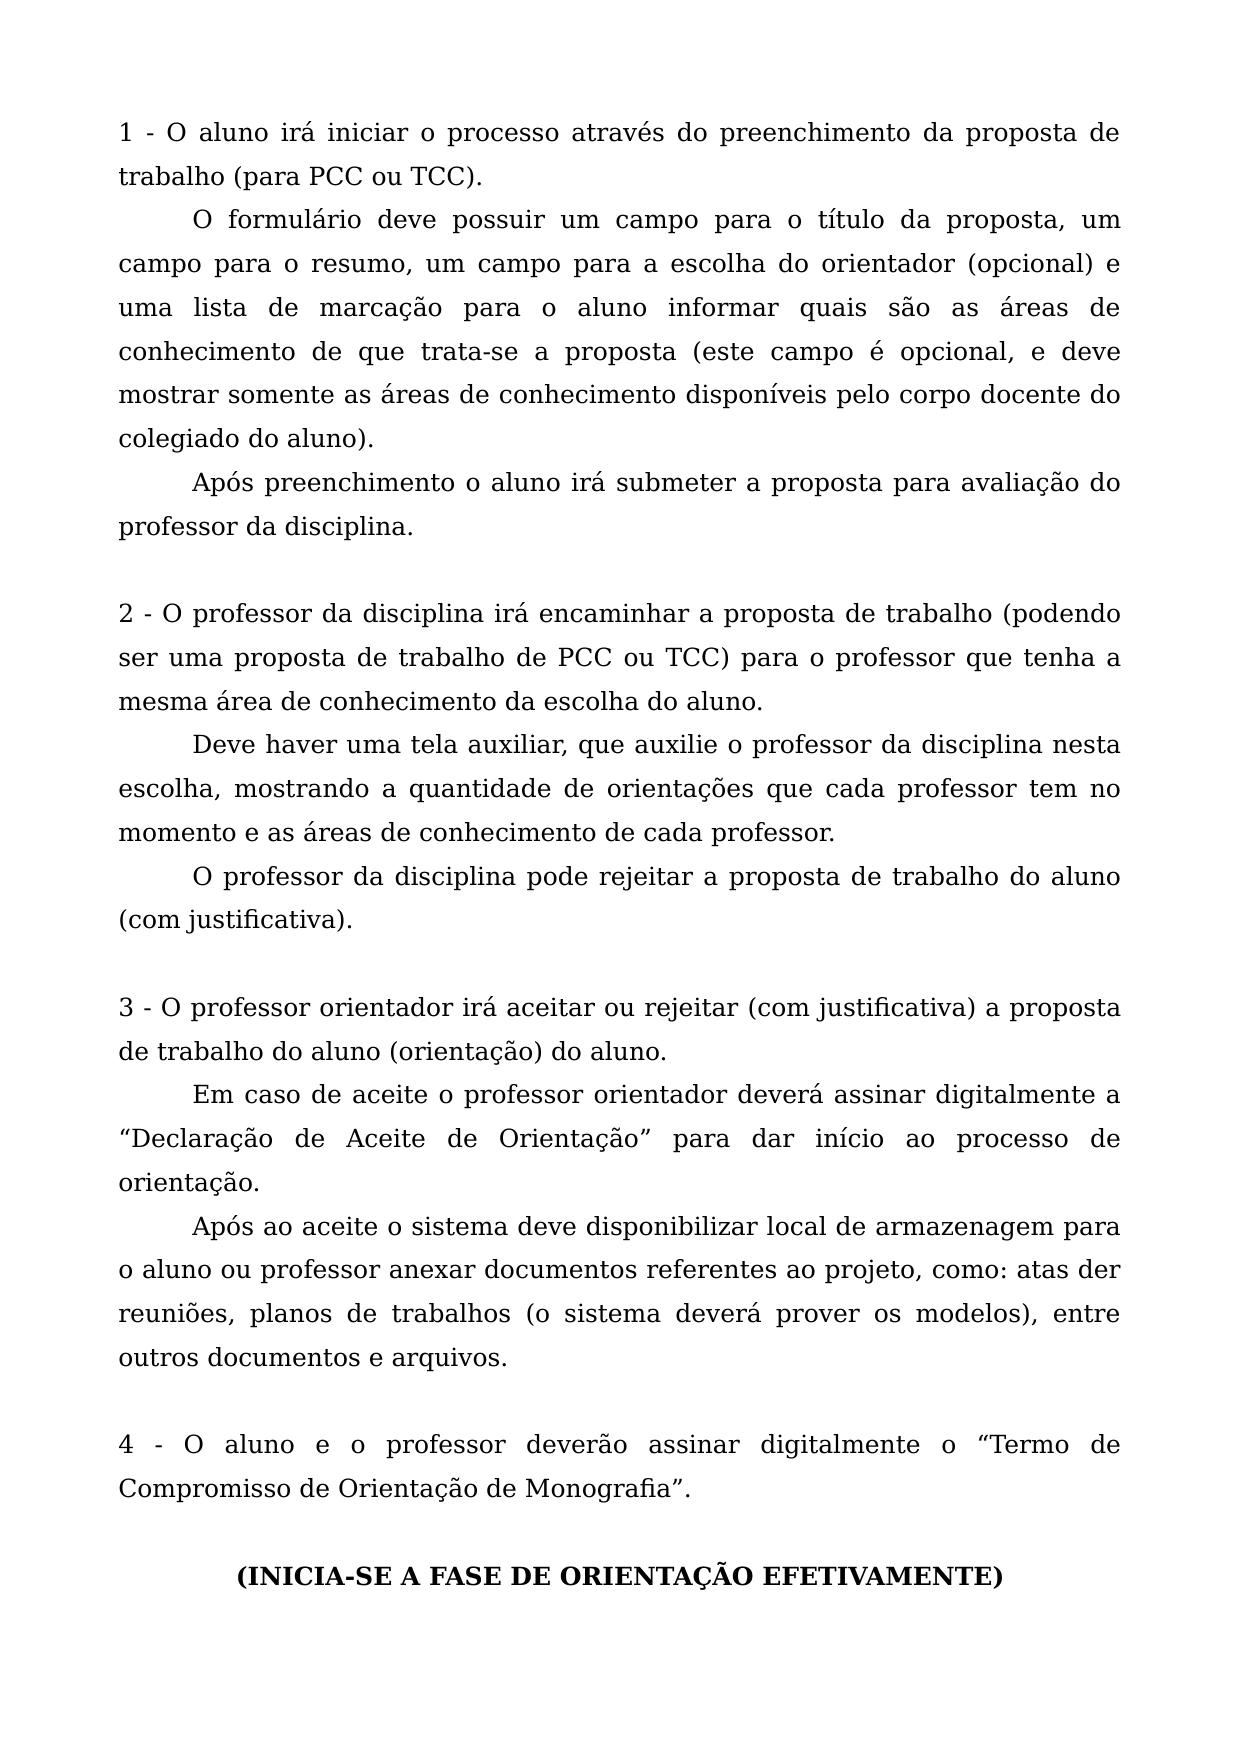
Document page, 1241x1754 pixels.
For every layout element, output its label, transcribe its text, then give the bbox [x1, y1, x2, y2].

text (INICIA-SE A FASE DE ORIENTAÇÃO EFETIVAMENTE) [118, 1562, 1122, 1591]
text O formulário deve possuir um campo para o título da proposta, um campo para o resumo, um campo para a escolha do orientador (opcional) e uma lista de marcação para o aluno informar quais são as áreas de conhecimento de que trata-se a proposta (este campo é opcional, e deve mostrar somente as áreas de conhecimento disponíveis pelo corpo docente do colegiado do aluno). [118, 206, 1122, 453]
text 1 - O aluno irá iniciar o processo através do preenchimento da proposta de trabalho (para PCC ou TCC). [118, 118, 1122, 191]
text Após preenchimento o aluno irá submeter a proposta para avaliação do professor da disciplina. [118, 468, 1122, 541]
text 2 - O professor da disciplina irá encaminhar a proposta de trabalho (podendo ser uma proposta de trabalho de PCC ou TCC) para o professor que tenha a mesma área de conhecimento da escolha do aluno. [118, 599, 1122, 716]
text 4 - O aluno e o professor deverão assinar digitalmente o “Termo de Compromisso de Orientação de Monografia”. [118, 1431, 1122, 1503]
text Deve haver uma tela auxiliar, que auxilie o professor da disciplina nesta escolha, mostrando a quantidade de orientações que cada professor tem no momento e as áreas de conhecimento de cada professor. [118, 731, 1122, 847]
text 3 - O professor orientador irá aceitar ou rejeitar (com justificativa) a proposta de trabalho do aluno (orientação) do aluno. [118, 993, 1122, 1066]
text Em caso de aceite o professor orientador deverá assinar digitalmente a “Declaração de Aceite de Orientação” para dar início ao processo de orientação. [118, 1081, 1122, 1197]
text Após ao aceite o sistema deve disponibilizar local de armazenagem para o aluno ou professor anexar documentos referentes ao projeto, como: atas der reuniões, planos de trabalhos (o sistema deverá prover os modelos), entre outros documentos e arquivos. [118, 1212, 1122, 1372]
text O professor da disciplina pode rejeitar a proposta de trabalho do aluno (com justificativa). [118, 862, 1122, 935]
